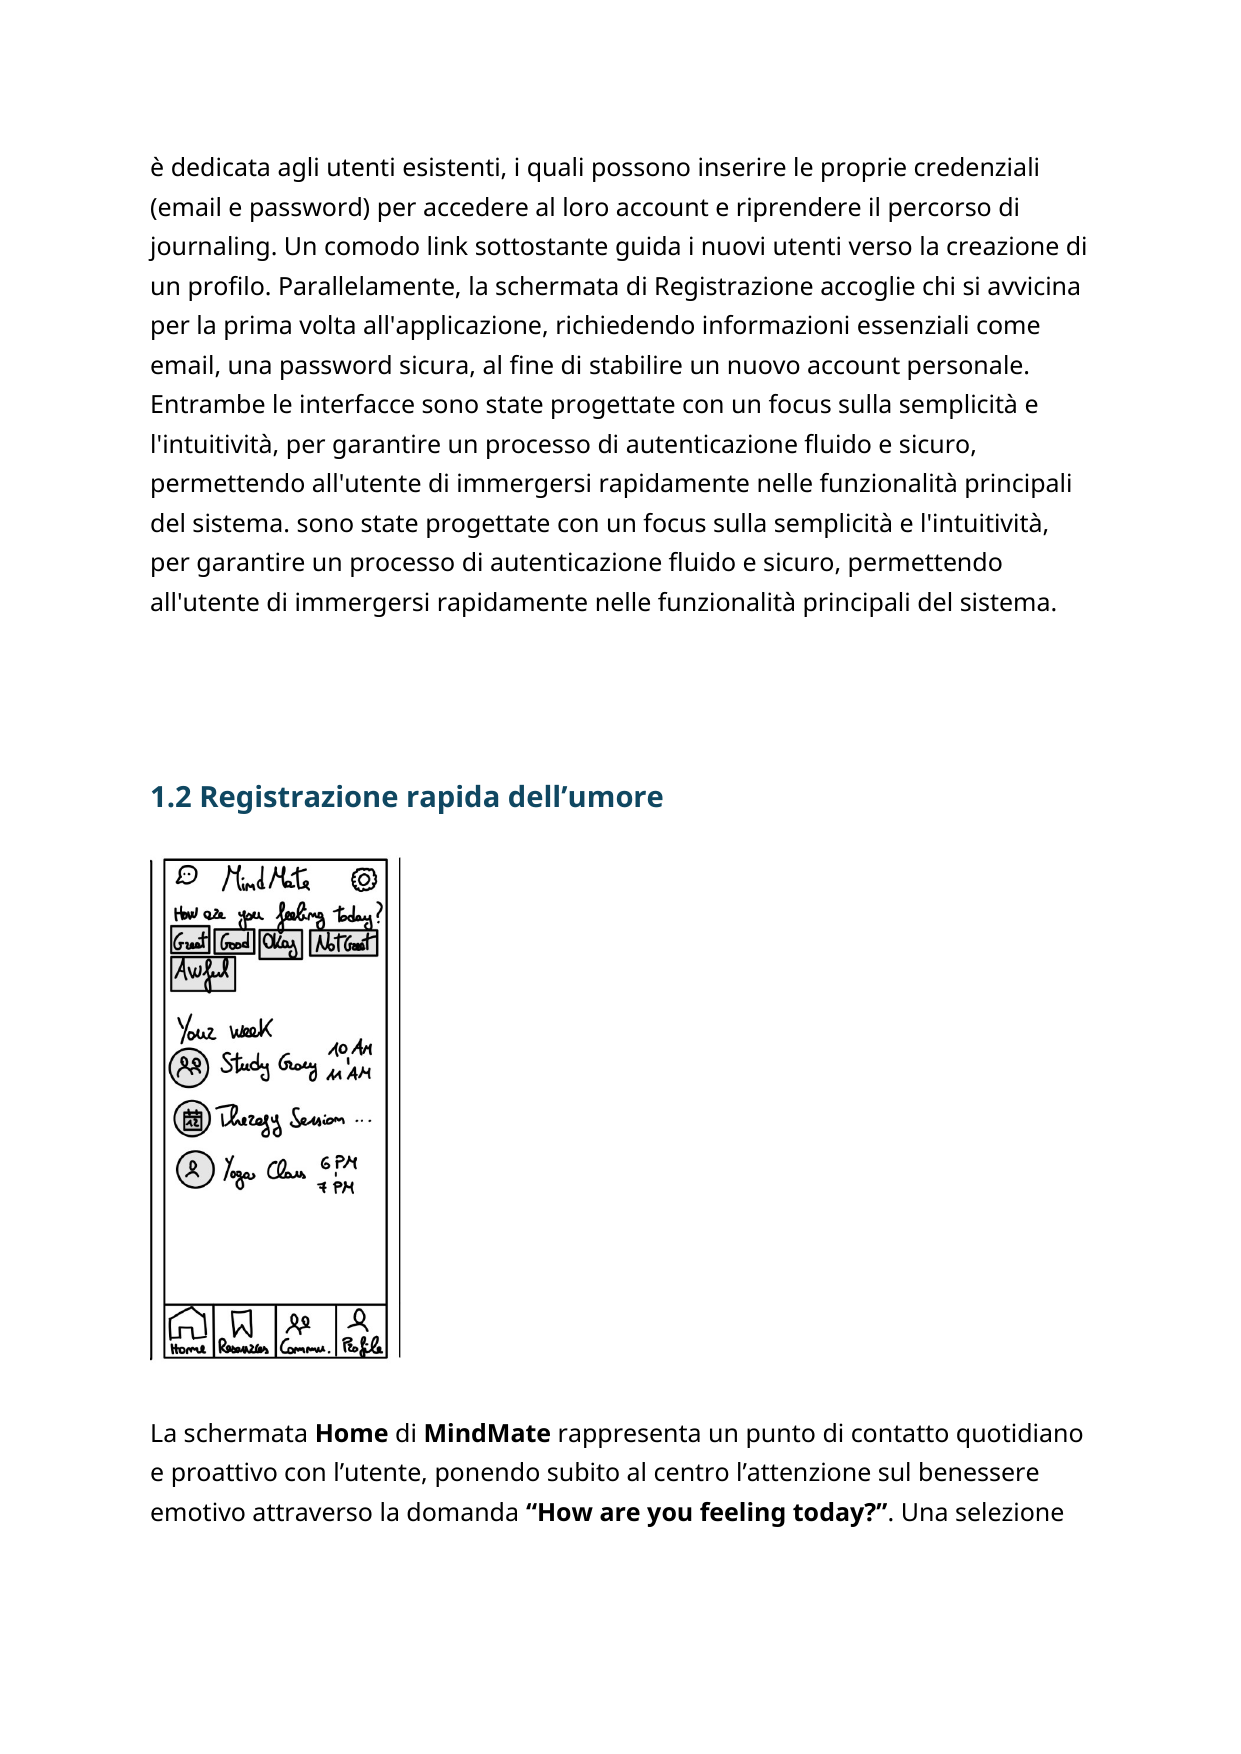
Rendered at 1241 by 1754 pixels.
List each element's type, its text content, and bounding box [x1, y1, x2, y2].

subtitle 1.2 Registrazione rapida dell’umore [150, 776, 1090, 816]
text La schermata Home di MindMate rappresenta un punto di contatto quotidiano e proattivo con l’utente, ponendo subito al centro l’attenzione sul benessere emotivo attraverso la domanda “How are you feeling today?”. Una selezione [150, 1415, 1090, 1528]
text è dedicata agli utenti esistenti, i quali possono inserire le proprie credenziali (email e password) per accedere al loro account e riprendere il percorso di journaling. Un comodo link sottostante guida i nuovi utenti verso la creazione di un profilo. Parallelamente, la schermata di Registrazione accoglie chi si avvicina per la prima volta all'applicazione, richiedendo informazioni essenziali come email, una password sicura, al fine di stabilire un nuovo account personale. Entrambe le interfacce sono state progettate con un focus sulla semplicità e l'intuitività, per garantire un processo di autenticazione fluido e sicuro, permettendo all'utente di immergersi rapidamente nelle funzionalità principali del sistema. sono state progettate con un focus sulla semplicità e l'intuitività, per garantire un processo di autenticazione fluido e sicuro, permettendo all'utente di immergersi rapidamente nelle funzionalità principali del sistema. [150, 150, 1090, 618]
